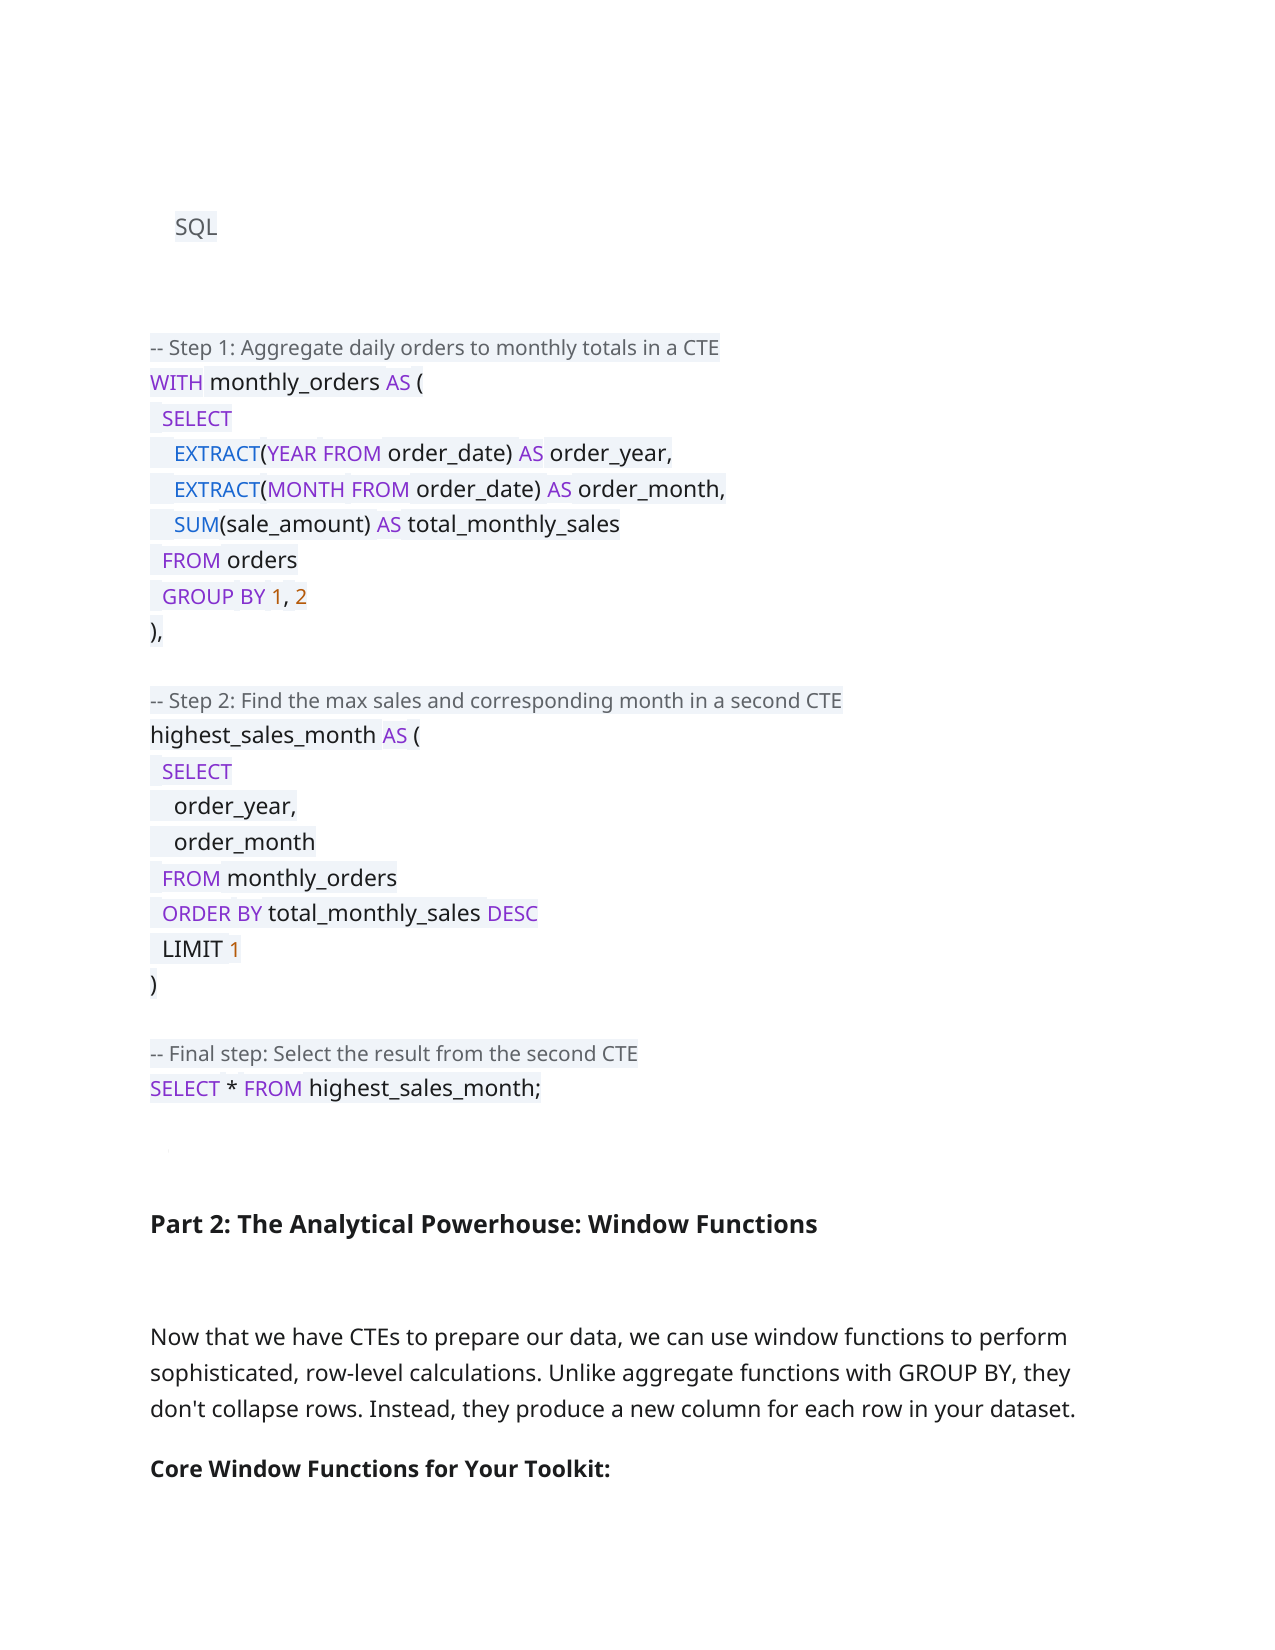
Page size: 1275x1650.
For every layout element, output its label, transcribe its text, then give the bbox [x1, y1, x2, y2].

text -- Step 1: Aggregate daily orders to monthly totals in a CTE WITH monthly_orders AS ( SELECT EXTRACT(YEAR FROM order_date) AS order_year, EXTRACT(MONTH FROM order_date) AS order_month, SUM(sale_amount) AS total_monthly_sales FROM orders GROUP BY 1, 2 ), -- Step 2: Find the max sales and corresponding month in a second CTE highest_sales_month AS ( SELECT order_year, order_month FROM monthly_orders ORDER BY total_monthly_sales DESC LIMIT 1 ) -- Final step: Select the result from the second CTE SELECT * FROM highest_sales_month; [150, 333, 1125, 1133]
subtitle Part 2: The Analytical Powerhouse: Window Functions [150, 1206, 1125, 1240]
text Now that we have CTEs to prepare our data, we can use window functions to perform sophisticated, row-level calculations. Unlike aggregate functions with GROUP BY, they don't collapse rows. Instead, they produce a new column for each row in your dataset. [150, 1321, 1125, 1424]
text SQL [175, 211, 1112, 242]
text Core Window Functions for Your Toolkit: [150, 1453, 1125, 1484]
